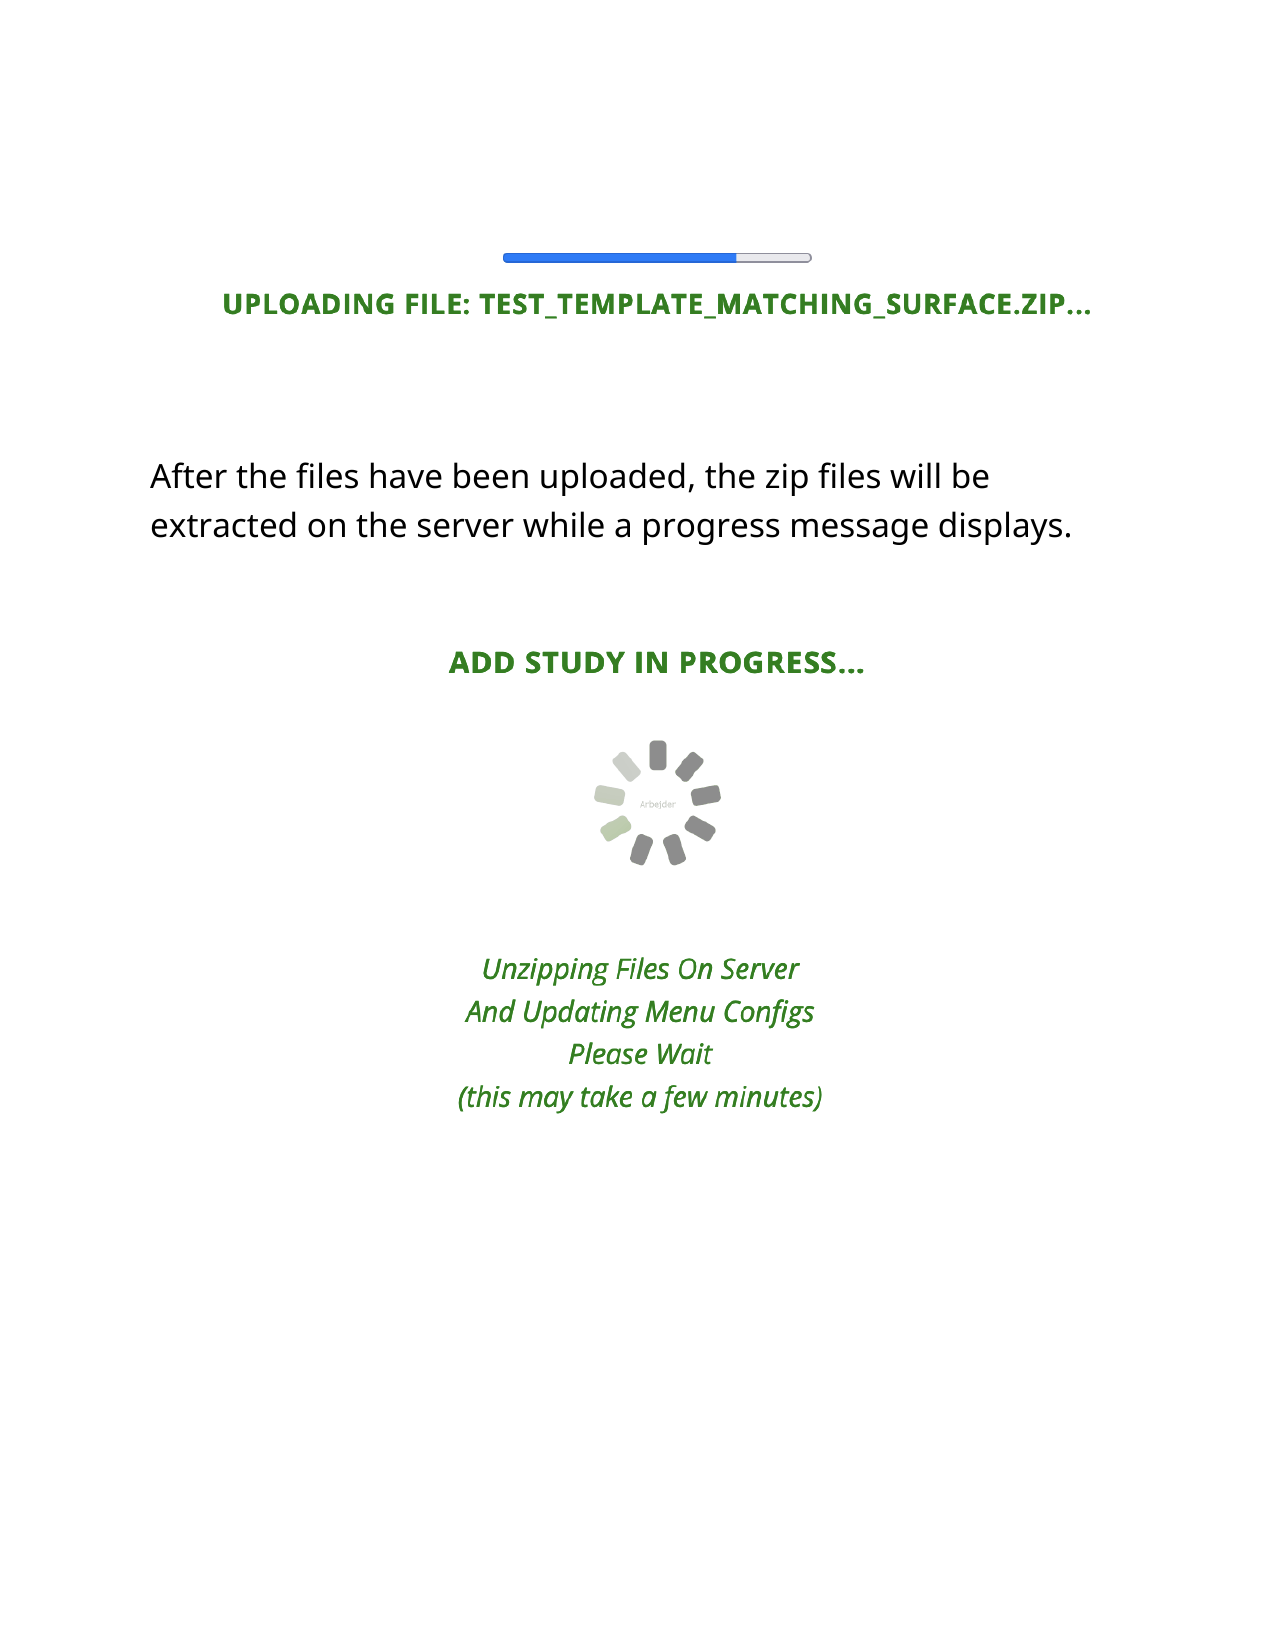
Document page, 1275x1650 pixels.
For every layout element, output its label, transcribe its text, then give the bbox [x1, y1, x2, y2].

picture [318, 632, 957, 1162]
text After the files have been uploaded, the zip files will be extracted on the server while a progress message displays. [150, 453, 1125, 547]
picture [150, 215, 1125, 364]
